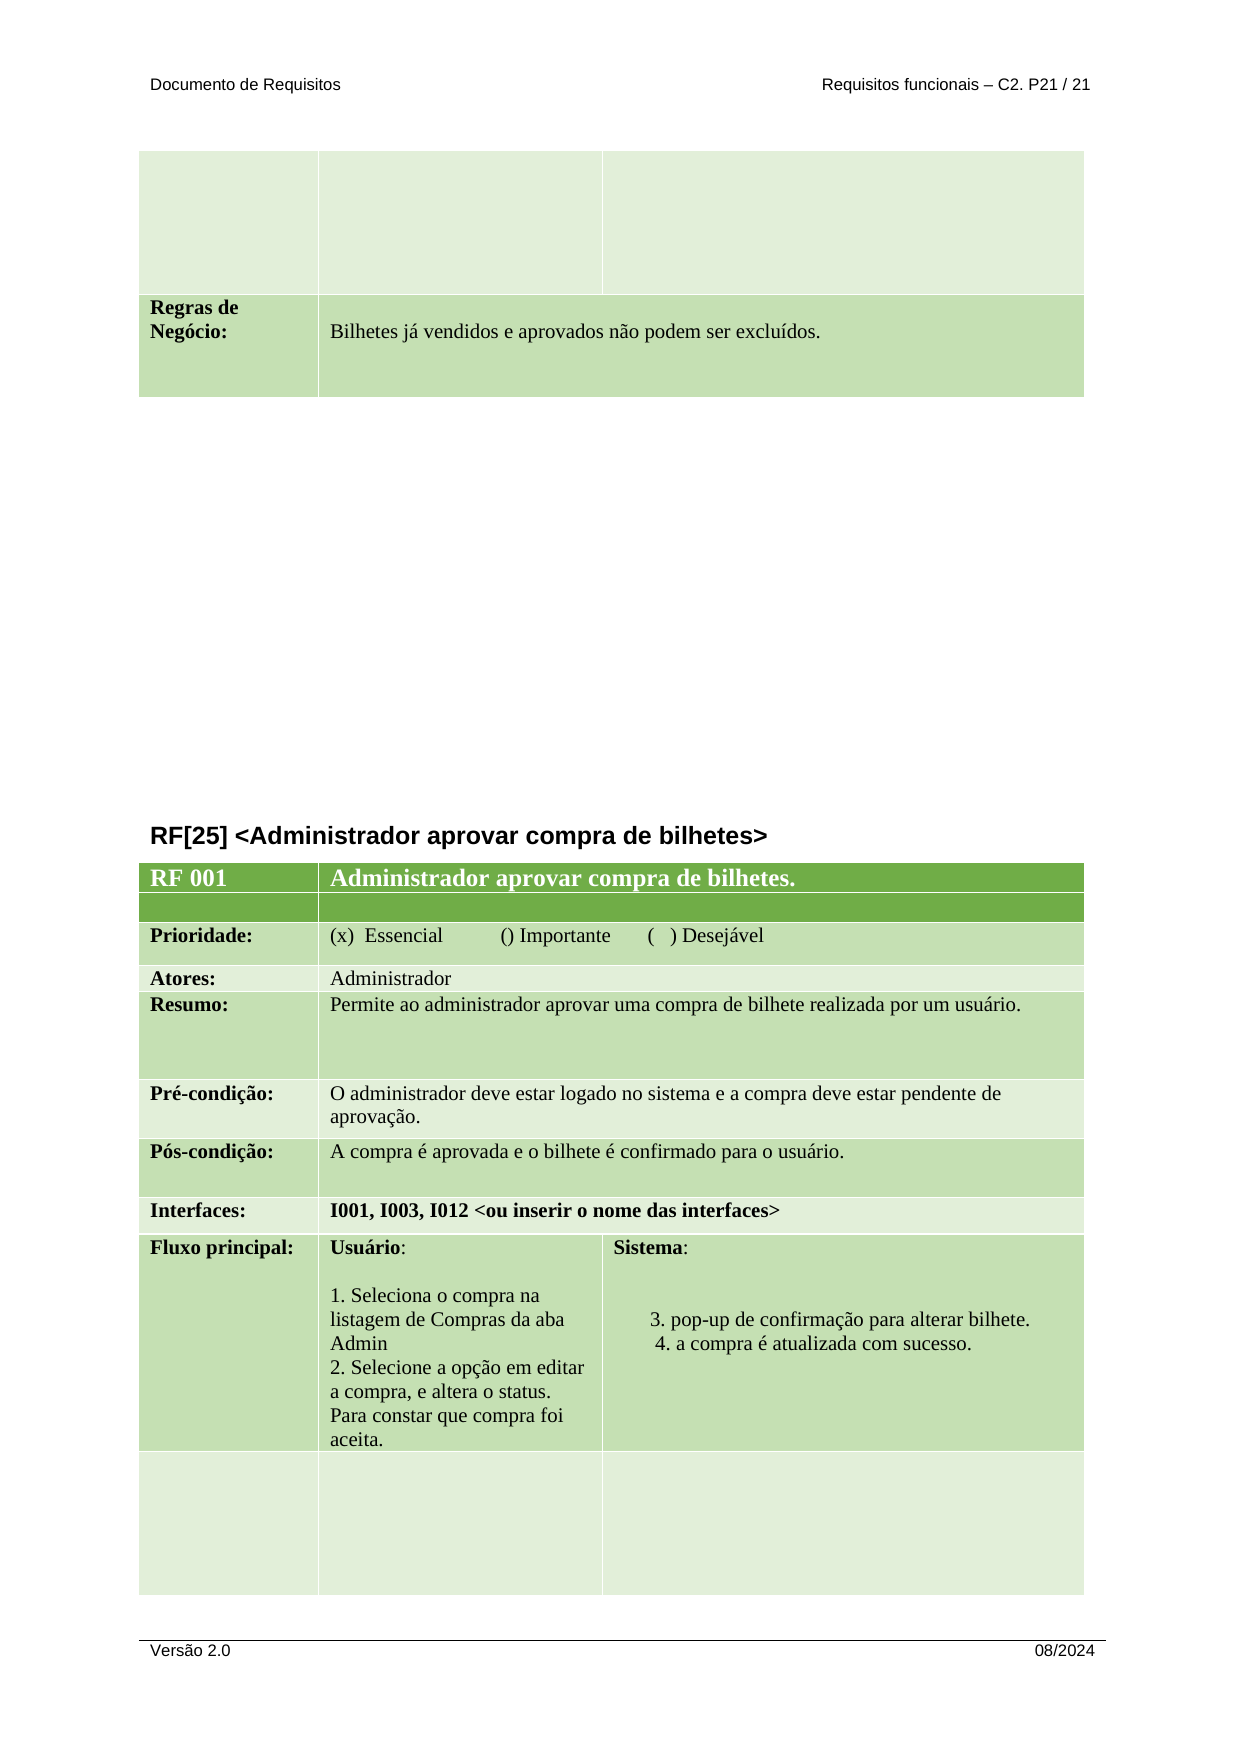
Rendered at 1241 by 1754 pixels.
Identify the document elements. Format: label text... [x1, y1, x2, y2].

table_cell Administrador [319, 966, 1084, 991]
table_cell Pós-condição: [139, 1139, 318, 1197]
table_cell Sistema: 3. pop-up de confirmação para alterar bilhete. 4. a compra é atualizada com sucesso. [603, 1235, 1084, 1451]
table_cell Pré-condição: [139, 1080, 318, 1138]
table_header Administrador aprovar compra de bilhetes. [319, 863, 1084, 892]
table_cell [319, 1452, 602, 1595]
table_cell Bilhetes já vendidos e aprovados não podem ser excluídos. [319, 295, 1084, 397]
text RF[25] <Administrador aprovar compra de bilhetes> [150, 821, 1090, 850]
table_cell Usuário: 1. Seleciona o compra na listagem de Compras da aba Admin 2. Selecione a opção em editar a compra, e altera o status. Para constar que compra foi aceita. [319, 1235, 602, 1451]
table_cell O administrador deve estar logado no sistema e a compra deve estar pendente de aprovação. [319, 1080, 1084, 1138]
table_cell Resumo: [139, 992, 318, 1079]
table_cell [139, 1452, 318, 1595]
table_cell Interfaces: [139, 1198, 318, 1233]
table_cell [319, 893, 1084, 922]
table_cell I001, I003, I012 <ou inserir o nome das interfaces> [319, 1198, 1084, 1233]
table_cell [139, 893, 318, 922]
table_cell Fluxo principal: [139, 1235, 318, 1451]
table_cell [603, 1452, 1084, 1595]
table_cell [319, 151, 602, 294]
table_cell Prioridade: [139, 923, 318, 965]
table_cell A compra é aprovada e o bilhete é confirmado para o usuário. [319, 1139, 1084, 1197]
table_header RF 001 [139, 863, 318, 892]
table_cell [603, 151, 1084, 294]
table_cell Regras de Negócio: [139, 295, 318, 397]
table_cell [139, 151, 318, 294]
table_cell Atores: [139, 966, 318, 991]
table_cell (x) Essencial () Importante ( ) Desejável [319, 923, 1084, 965]
table_cell Permite ao administrador aprovar uma compra de bilhete realizada por um usuário. [319, 992, 1084, 1079]
